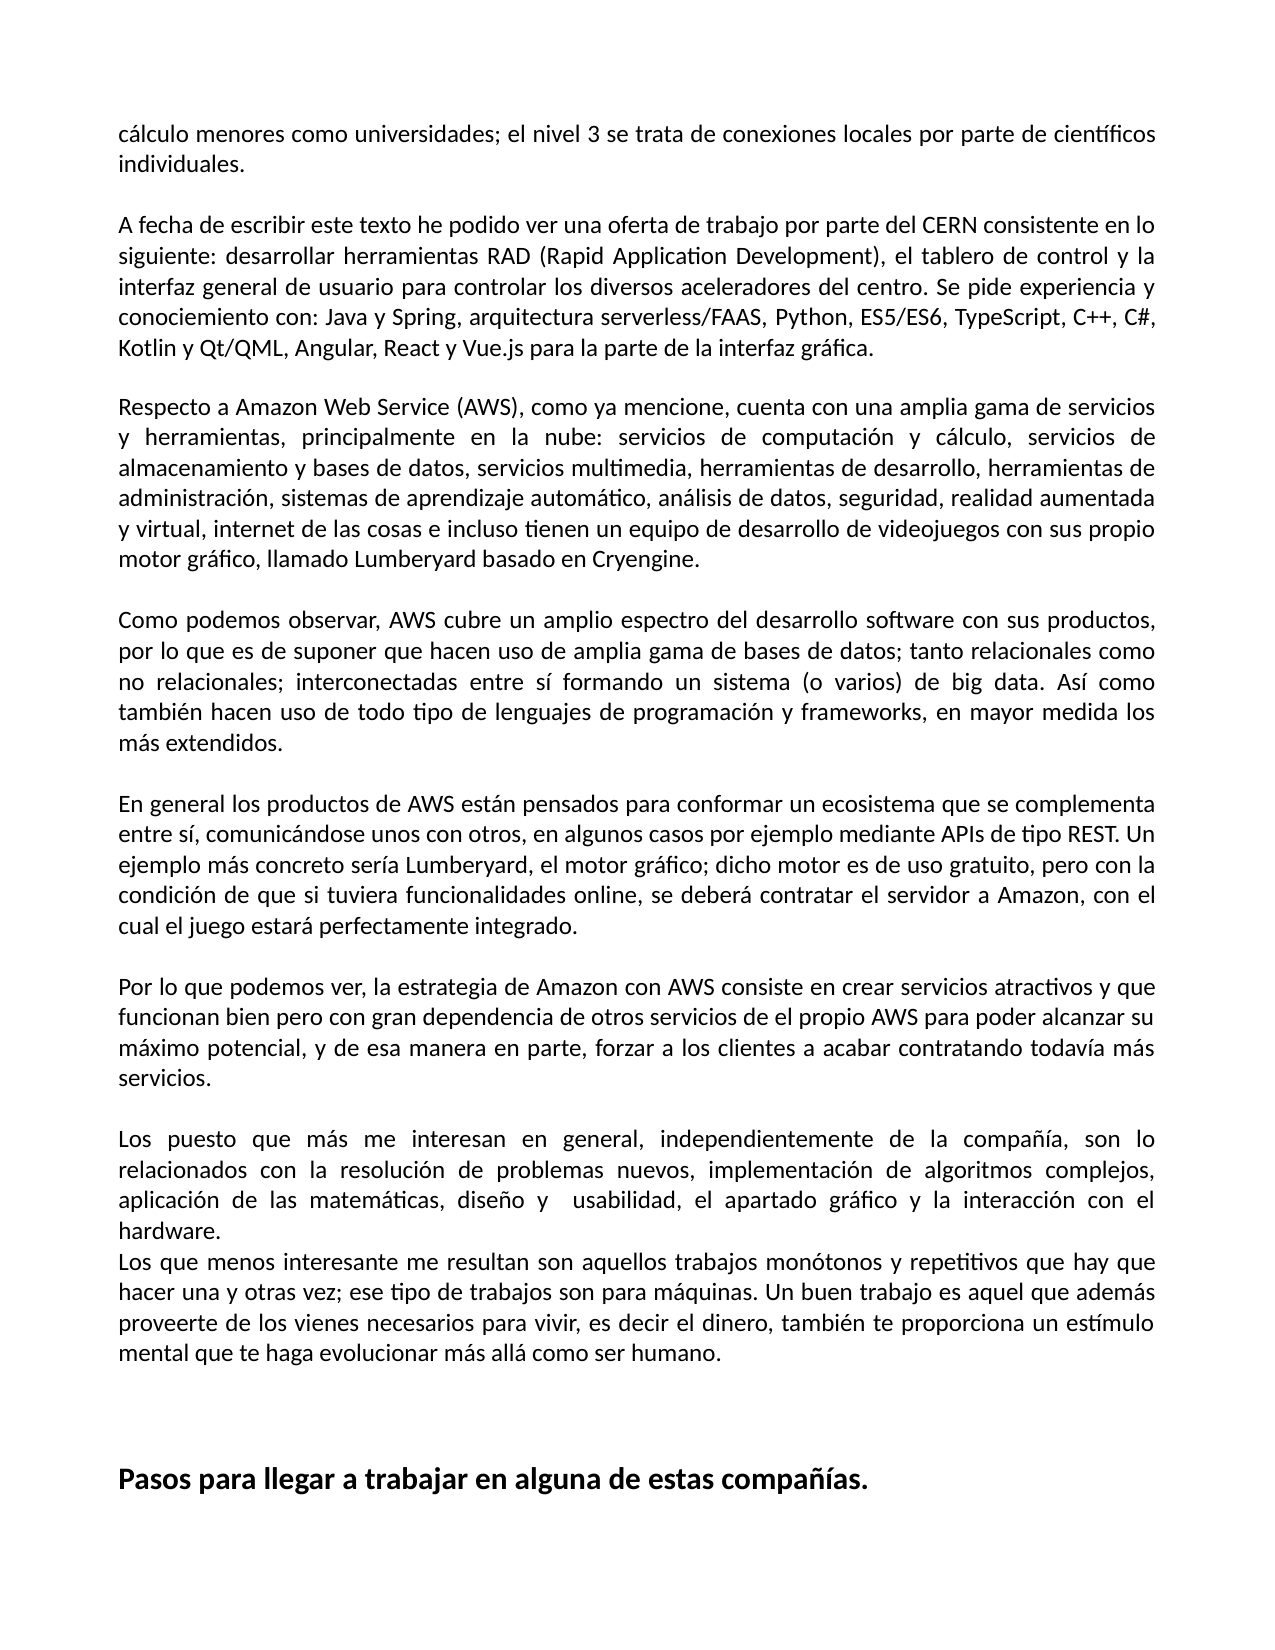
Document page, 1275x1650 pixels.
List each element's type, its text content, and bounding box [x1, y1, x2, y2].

text Como podemos observar, AWS cubre un amplio espectro del desarrollo software con sus productos, por lo que es de suponer que hacen uso de amplia gama de bases de datos; tanto relacionales como no relacionales; interconectadas entre sí formando un sistema (o varios) de big data. Así como también hacen uso de todo tipo de lenguajes de programación y frameworks, en mayor medida los más extendidos. [118, 605, 1157, 757]
text Por lo que podemos ver, la estrategia de Amazon con AWS consiste en crear servicios atractivos y que funcionan bien pero con gran dependencia de otros servicios de el propio AWS para poder alcanzar su máximo potencial, y de esa manera en parte, forzar a los clientes a acabar contratando todavía más servicios. [118, 971, 1157, 1093]
text Los que menos interesante me resultan son aquellos trabajos monótonos y repetitivos que hay que hacer una y otras vez; ese tipo de trabajos son para máquinas. Un buen trabajo es aquel que además proveerte de los vienes necesarios para vivir, es decir el dinero, también te proporciona un estímulo mental que te haga evolucionar más allá como ser humano. [118, 1246, 1157, 1368]
text En general los productos de AWS están pensados para conformar un ecosistema que se complementa entre sí, comunicándose unos con otros, en algunos casos por ejemplo mediante APIs de tipo REST. Un ejemplo más concreto sería Lumberyard, el motor gráfico; dicho motor es de uso gratuito, pero con la condición de que si tuviera funcionalidades online, se deberá contratar el servidor a Amazon, con el cual el juego estará perfectamente integrado. [118, 788, 1157, 940]
text Los puesto que más me interesan en general, independientemente de la compañía, son lo relacionados con la resolución de problemas nuevos, implementación de algoritmos complejos, aplicación de las matemáticas, diseño y usabilidad, el apartado gráfico y la interacción con el hardware. [118, 1123, 1157, 1246]
text A fecha de escribir este texto he podido ver una oferta de trabajo por parte del CERN consistente en lo siguiente: desarrollar herramientas RAD (Rapid Application Development), el tablero de control y la interfaz general de usuario para controlar los diversos aceleradores del centro. Se pide experiencia y conociemiento con: Java y Spring, arquitectura serverless/FAAS, Python, ES5/ES6, TypeScript, C++, C#, Kotlin y Qt/QML, Angular, React y Vue.js para la parte de la interfaz gráfica. [118, 210, 1157, 362]
text cálculo menores como universidades; el nivel 3 se trata de conexiones locales por parte de científicos individuales. [118, 118, 1157, 179]
text Pasos para llegar a trabajar en alguna de estas compañías. [118, 1459, 1157, 1497]
text Respecto a Amazon Web Service (AWS), como ya mencione, cuenta con una amplia gama de servicios y herramientas, principalmente en la nube: servicios de computación y cálculo, servicios de almacenamiento y bases de datos, servicios multimedia, herramientas de desarrollo, herramientas de administración, sistemas de aprendizaje automático, análisis de datos, seguridad, realidad aumentada y virtual, internet de las cosas e incluso tienen un equipo de desarrollo de videojuegos con sus propio motor gráfico, llamado Lumberyard basado en Cryengine. [118, 391, 1157, 574]
